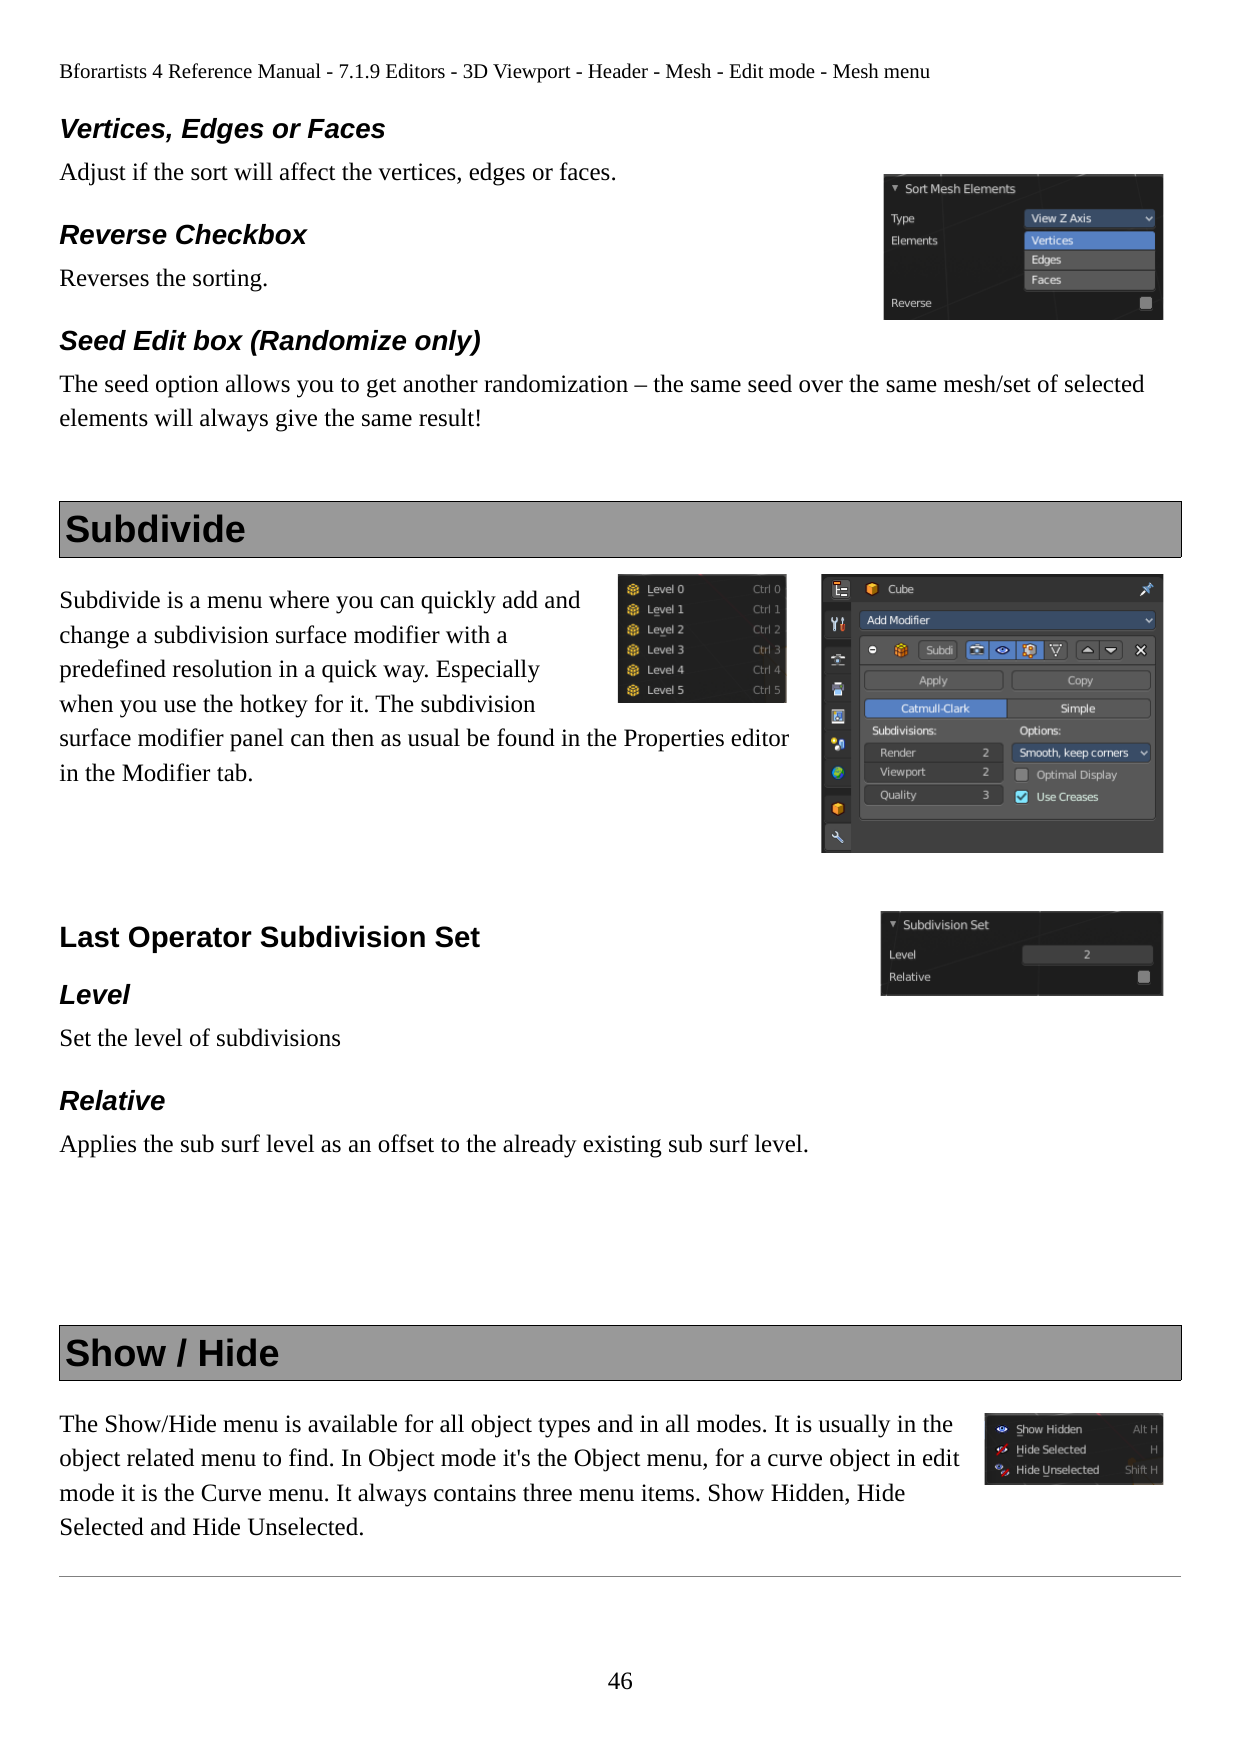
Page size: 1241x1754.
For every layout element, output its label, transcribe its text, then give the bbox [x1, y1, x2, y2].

text Subdivide is a menu where you can quickly add and change a subdivision surface modifier with a predefined resolution in a quick way. Especially when you use the hotkey for it. The subdivision surface modifier panel can then as usual be found in the Properties editor in the Modifier tab. [59, 586, 821, 787]
subtitle Relative [59, 1084, 1181, 1116]
subtitle Reverse Checkbox [59, 218, 883, 250]
table_header Show / Hide [60, 1326, 1181, 1380]
text The Show/Hide menu is available for all object types and in all modes. It is usually in the object related menu to find. In Object mode it's the Object menu, for a curve object in edit mode it is the Curve menu. It always contains three menu items. Show Hidden, Hide Selected and Hide Unselected. [59, 1409, 1181, 1541]
text Reverses the sorting. [59, 263, 883, 292]
text Set the level of subdivisions [59, 1023, 1181, 1052]
subtitle Last Operator Subdivision Set [59, 920, 880, 953]
table_header Subdivide [60, 502, 1181, 557]
text [1164, 263, 1181, 292]
picture [883, 174, 1164, 320]
text Adjust if the sort will affect the vertices, edges or faces. [59, 157, 1181, 186]
picture [984, 1413, 1164, 1485]
text The seed option allows you to get another randomization – the same seed over the same mesh/set of selected elements will always give the same result! [59, 369, 1181, 432]
subtitle Seed Edit box (Randomize only) [59, 324, 1181, 356]
text Applies the sub surf level as an offset to the already existing sub surf level. [59, 1129, 1181, 1157]
picture [880, 911, 1164, 996]
subtitle Vertices, Edges or Faces [59, 113, 1181, 144]
picture [617, 574, 787, 703]
subtitle [1164, 218, 1181, 250]
subtitle Level [59, 978, 1181, 1010]
picture [821, 574, 1164, 853]
